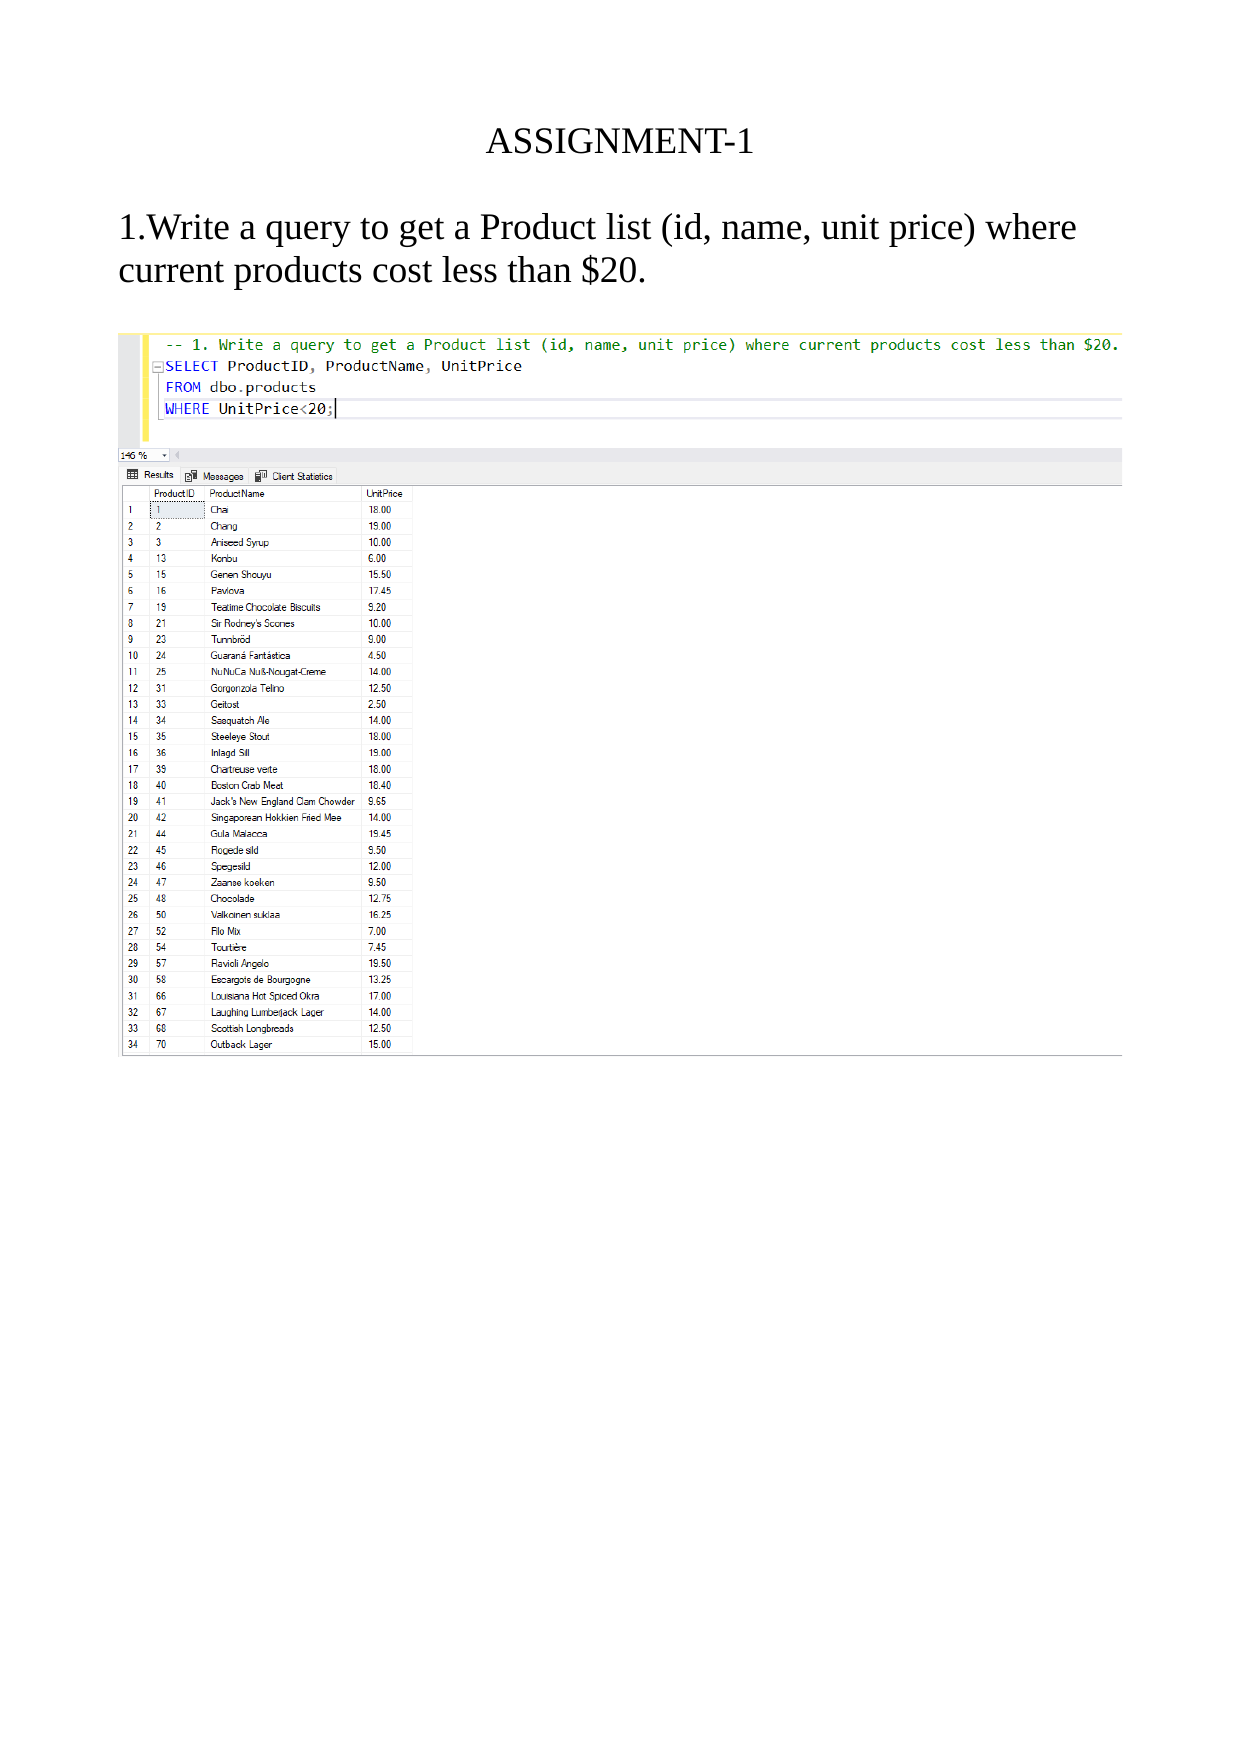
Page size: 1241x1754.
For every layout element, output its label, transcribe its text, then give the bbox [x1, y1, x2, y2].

picture [118, 333, 1123, 1057]
text ASSIGNMENT-1 [118, 118, 1122, 161]
text 1.Write a query to get a Product list (id, name, unit price) where current products cost less than $20. [118, 204, 1122, 291]
